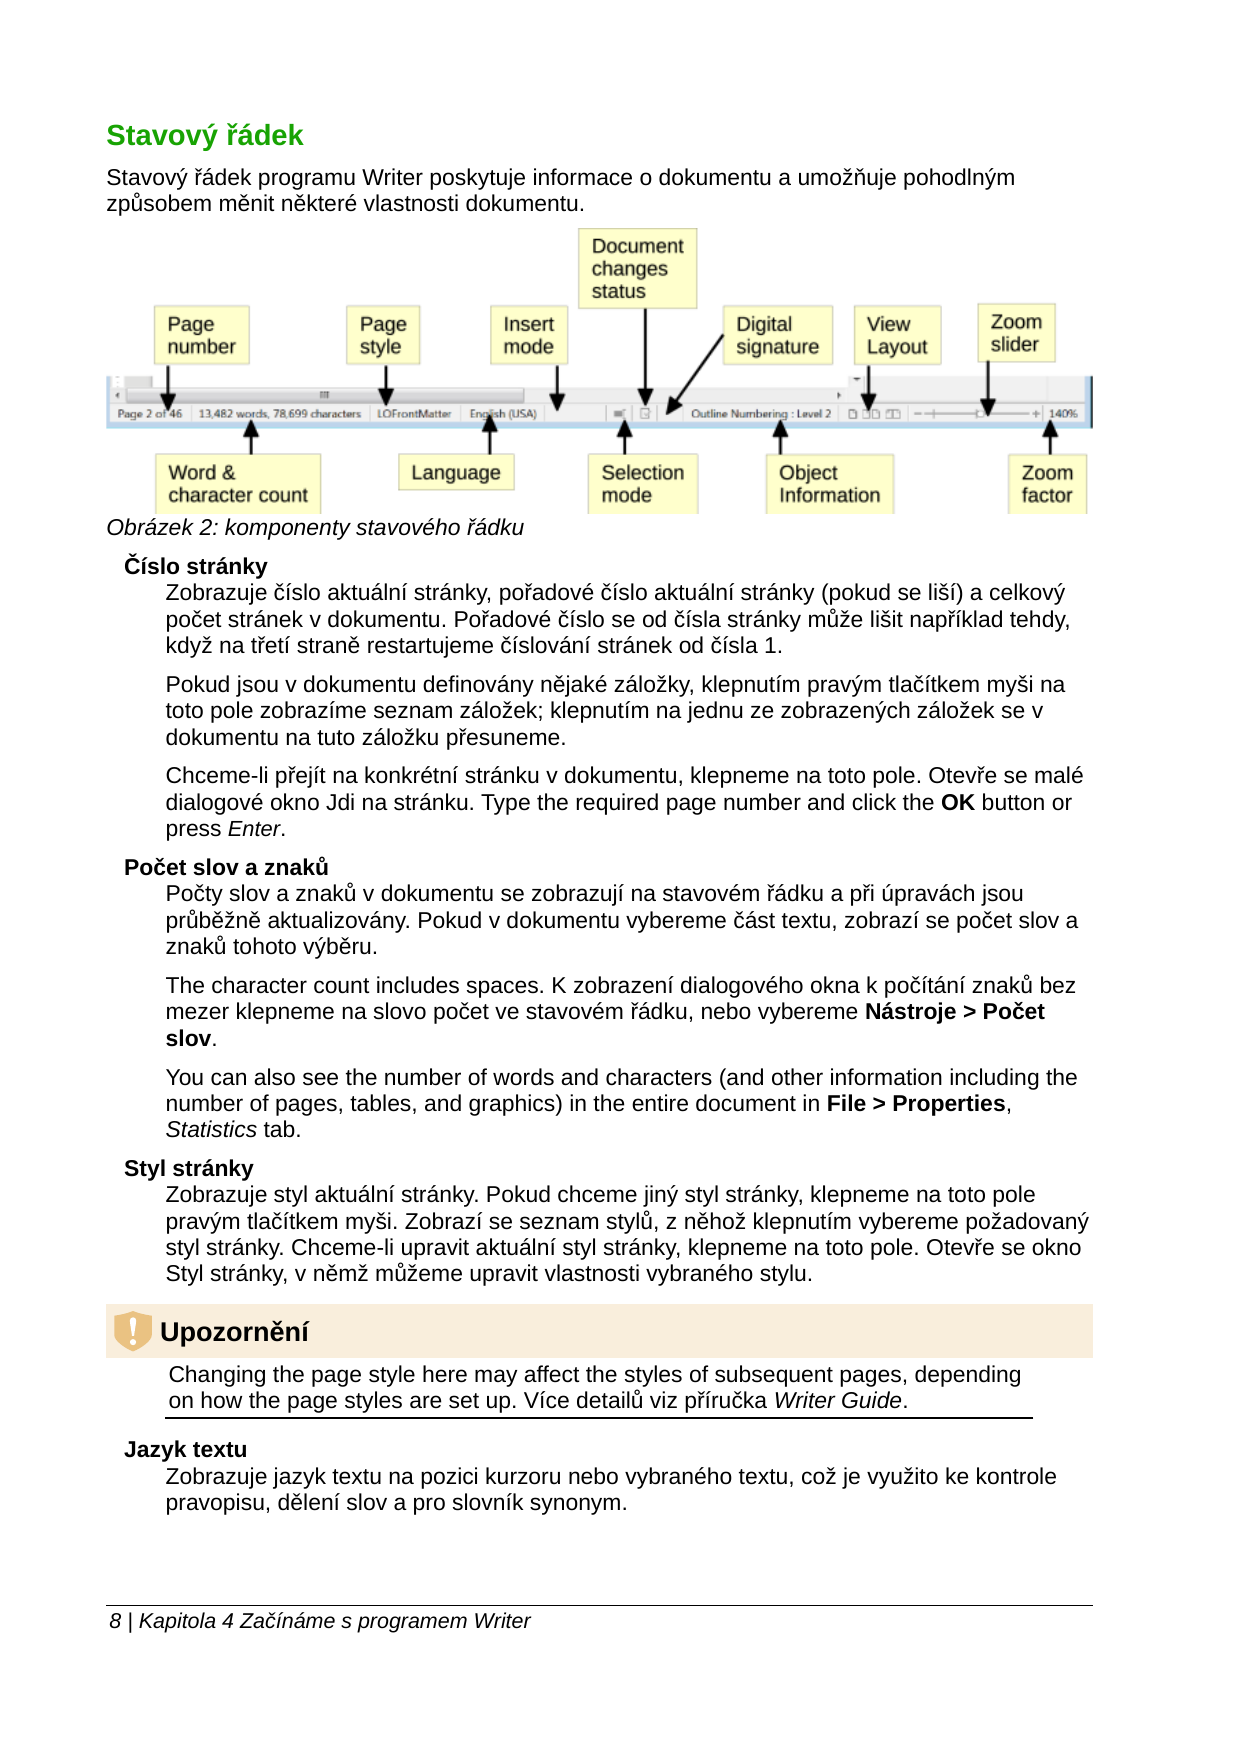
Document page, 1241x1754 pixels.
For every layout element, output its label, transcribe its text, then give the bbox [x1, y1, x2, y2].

text Stavový řádek programu Writer poskytuje informace o dokumentu a umožňuje pohodlným způsobem měnit některé vlastnosti dokumentu. [106, 163, 1093, 216]
text Jazyk textu [124, 1436, 1093, 1463]
picture [106, 228, 1093, 514]
text Zobrazuje styl aktuální stránky. Pokud chceme jiný styl stránky, klepneme na toto pole pravým tlačítkem myši. Zobrazí se seznam stylů, z něhož klepnutím vybereme požadovaný styl stránky. Chceme-li upravit aktuální styl stránky, klepneme na toto pole. Otevře se okno Styl stránky, v němž můžeme upravit vlastnosti vybraného stylu. [165, 1181, 1093, 1287]
text Pokud jsou v dokumentu definovány nějaké záložky, klepnutím pravým tlačítkem myši na toto pole zobrazíme seznam záložek; klepnutím na jednu ze zobrazených záložek se v dokumentu na tuto záložku přesuneme. [165, 671, 1093, 750]
text Číslo stránky [124, 553, 1093, 579]
text You can also see the number of words and characters (and other information including the number of pages, tables, and graphics) in the entire document in File > Properties, Statistics tab. [165, 1063, 1093, 1142]
subtitle Upozornění [106, 1304, 1093, 1358]
text Chceme-li přejít na konkrétní stránku v dokumentu, klepneme na toto pole. Otevře se malé dialogové okno Jdi na stránku. Type the required page number and click the OK button or press Enter. [165, 762, 1093, 841]
text Changing the page style here may affect the styles of subsequent pages, depending on how the page styles are set up. Více detailů viz příručka Writer Guide. [165, 1358, 1033, 1417]
text Zobrazuje jazyk textu na pozici kurzoru nebo vybraného textu, což je využito ke kontrole pravopisu, dělení slov a pro slovník synonym. [165, 1463, 1093, 1516]
text Zobrazuje číslo aktuální stránky, pořadové číslo aktuální stránky (pokud se liší) a celkový počet stránek v dokumentu. Pořadové číslo se od čísla stránky může lišit například tehdy, když na třetí straně restartujeme číslování stránek od čísla 1. [165, 579, 1093, 658]
text Počet slov a znaků [124, 854, 1093, 880]
text Počty slov a znaků v dokumentu se zobrazují na stavovém řádku a při úpravách jsou průběžně aktualizovány. Pokud v dokumentu vybereme část textu, zobrazí se počet slov a znaků tohoto výběru. [165, 880, 1093, 959]
subtitle Stavový řádek [106, 118, 1093, 152]
text Styl stránky [124, 1155, 1093, 1181]
text The character count includes spaces. K zobrazení dialogového okna k počítání znaků bez mezer klepneme na slovo počet ve stavovém řádku, nebo vybereme Nástroje > Počet slov. [165, 972, 1093, 1051]
text Obrázek 2: komponenty stavového řádku [106, 229, 1110, 540]
